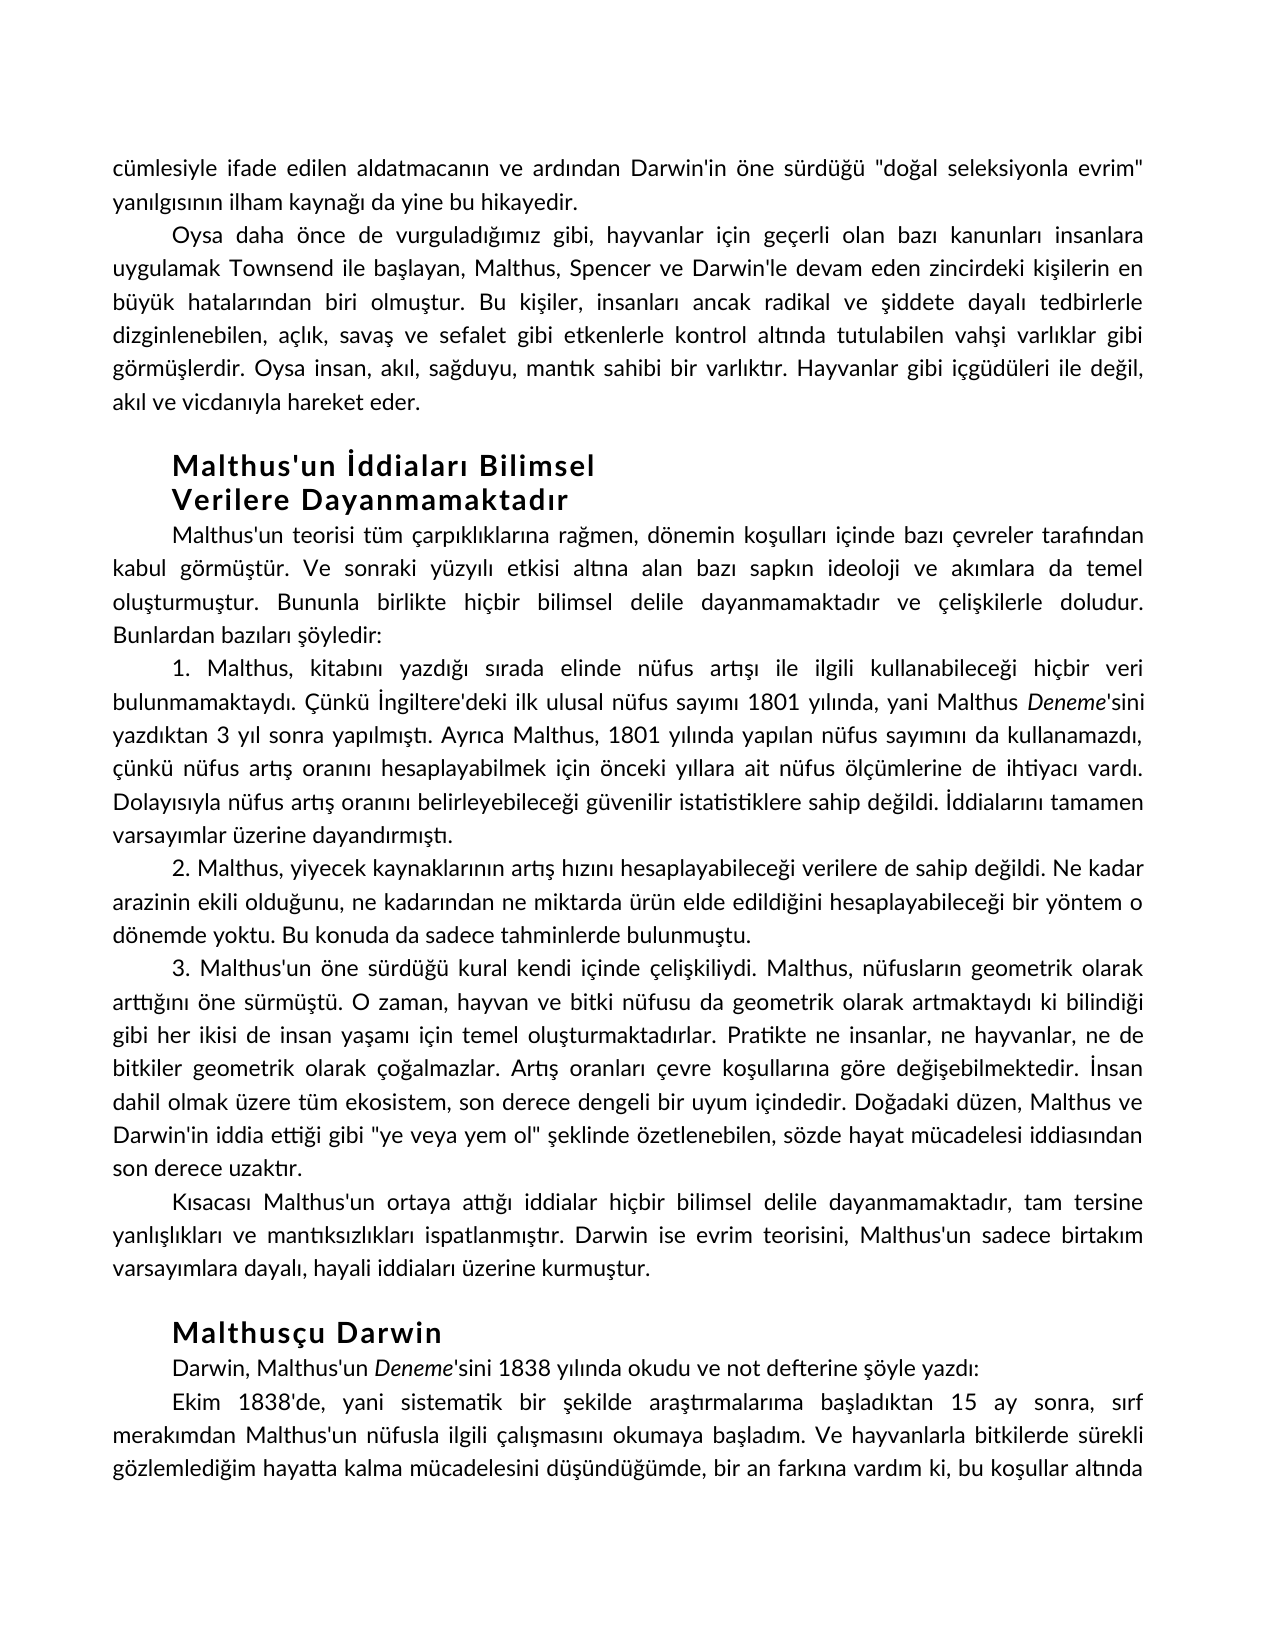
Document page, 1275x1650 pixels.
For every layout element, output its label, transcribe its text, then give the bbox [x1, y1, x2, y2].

text cümlesiyle ifade edilen aldatmacanın ve ardından Darwin'in öne sürdüğü "doğal seleksiyonla evrim" yanılgısının ilham kaynağı da yine bu hikayedir. [112, 150, 1145, 217]
text 1. Malthus, kitabını yazdığı sırada elinde nüfus artışı ile ilgili kullanabileceği hiçbir veri bulunmamaktaydı. Çünkü İngiltere'deki ilk ulusal nüfus sayımı 1801 yılında, yani Malthus Deneme'sini yazdıktan 3 yıl sonra yapılmıştı. Ayrıca Malthus, 1801 yılında yapılan nüfus sayımını da kullanamazdı, çünkü nüfus artış oranını hesaplayabilmek için önceki yıllara ait nüfus ölçümlerine de ihtiyacı vardı. Dolayısıyla nüfus artış oranını belirleyebileceği güvenilir istatistiklere sahip değildi. İddialarını tamamen varsayımlar üzerine dayandırmıştı. [112, 650, 1145, 850]
text Kısacası Malthus'un ortaya attığı iddialar hiçbir bilimsel delile dayanmamaktadır, tam tersine yanlışlıkları ve mantıksızlıkları ispatlanmıştır. Darwin ise evrim teorisini, Malthus'un sadece birtakım varsayımlara dayalı, hayali iddiaları üzerine kurmuştur. [112, 1183, 1145, 1283]
text Darwin, Malthus'un Deneme'sini 1838 yılında okudu ve not defterine şöyle yazdı: [112, 1350, 1145, 1383]
text Malthus'un İddiaları Bilimsel [112, 450, 1145, 483]
text Oysa daha önce de vurguladığımız gibi, hayvanlar için geçerli olan bazı kanunları insanlara uygulamak Townsend ile başlayan, Malthus, Spencer ve Darwin'le devam eden zincirdeki kişilerin en büyük hatalarından biri olmuştur. Bu kişiler, insanları ancak radikal ve şiddete dayalı tedbirlerle dizginlenebilen, açlık, savaş ve sefalet gibi etkenlerle kontrol altında tutulabilen vahşi varlıklar gibi görmüşlerdir. Oysa insan, akıl, sağduyu, mantık sahibi bir varlıktır. Hayvanlar gibi içgüdüleri ile değil, akıl ve vicdanıyla hareket eder. [112, 217, 1145, 417]
text Verilere Dayanmamaktadır [112, 483, 1145, 517]
text Malthus'un teorisi tüm çarpıklıklarına rağmen, dönemin koşulları içinde bazı çevreler tarafından kabul görmüştür. Ve sonraki yüzyılı etkisi altına alan bazı sapkın ideoloji ve akımlara da temel oluşturmuştur. Bununla birlikte hiçbir bilimsel delile dayanmamaktadır ve çelişkilerle doludur. Bunlardan bazıları şöyledir: [112, 517, 1145, 650]
text Malthusçu Darwin [112, 1317, 1145, 1350]
text Ekim 1838'de, yani sistematik bir şekilde araştırmalarıma başladıktan 15 ay sonra, sırf merakımdan Malthus'un nüfusla ilgili çalışmasını okumaya başladım. Ve hayvanlarla bitkilerde sürekli gözlemlediğim hayatta kalma mücadelesini düşündüğümde, bir an farkına vardım ki, bu koşullar altında [112, 1383, 1145, 1483]
text 3. Malthus'un öne sürdüğü kural kendi içinde çelişkiliydi. Malthus, nüfusların geometrik olarak arttığını öne sürmüştü. O zaman, hayvan ve bitki nüfusu da geometrik olarak artmaktaydı ki bilindiği gibi her ikisi de insan yaşamı için temel oluşturmaktadırlar. Pratikte ne insanlar, ne hayvanlar, ne de bitkiler geometrik olarak çoğalmazlar. Artış oranları çevre koşullarına göre değişebilmektedir. İnsan dahil olmak üzere tüm ekosistem, son derece dengeli bir uyum içindedir. Doğadaki düzen, Malthus ve Darwin'in iddia ettiği gibi "ye veya yem ol" şeklinde özetlenebilen, sözde hayat mücadelesi iddiasından son derece uzaktır. [112, 950, 1145, 1183]
text 2. Malthus, yiyecek kaynaklarının artış hızını hesaplayabileceği verilere de sahip değildi. Ne kadar arazinin ekili olduğunu, ne kadarından ne miktarda ürün elde edildiğini hesaplayabileceği bir yöntem o dönemde yoktu. Bu konuda da sadece tahminlerde bulunmuştu. [112, 850, 1145, 950]
